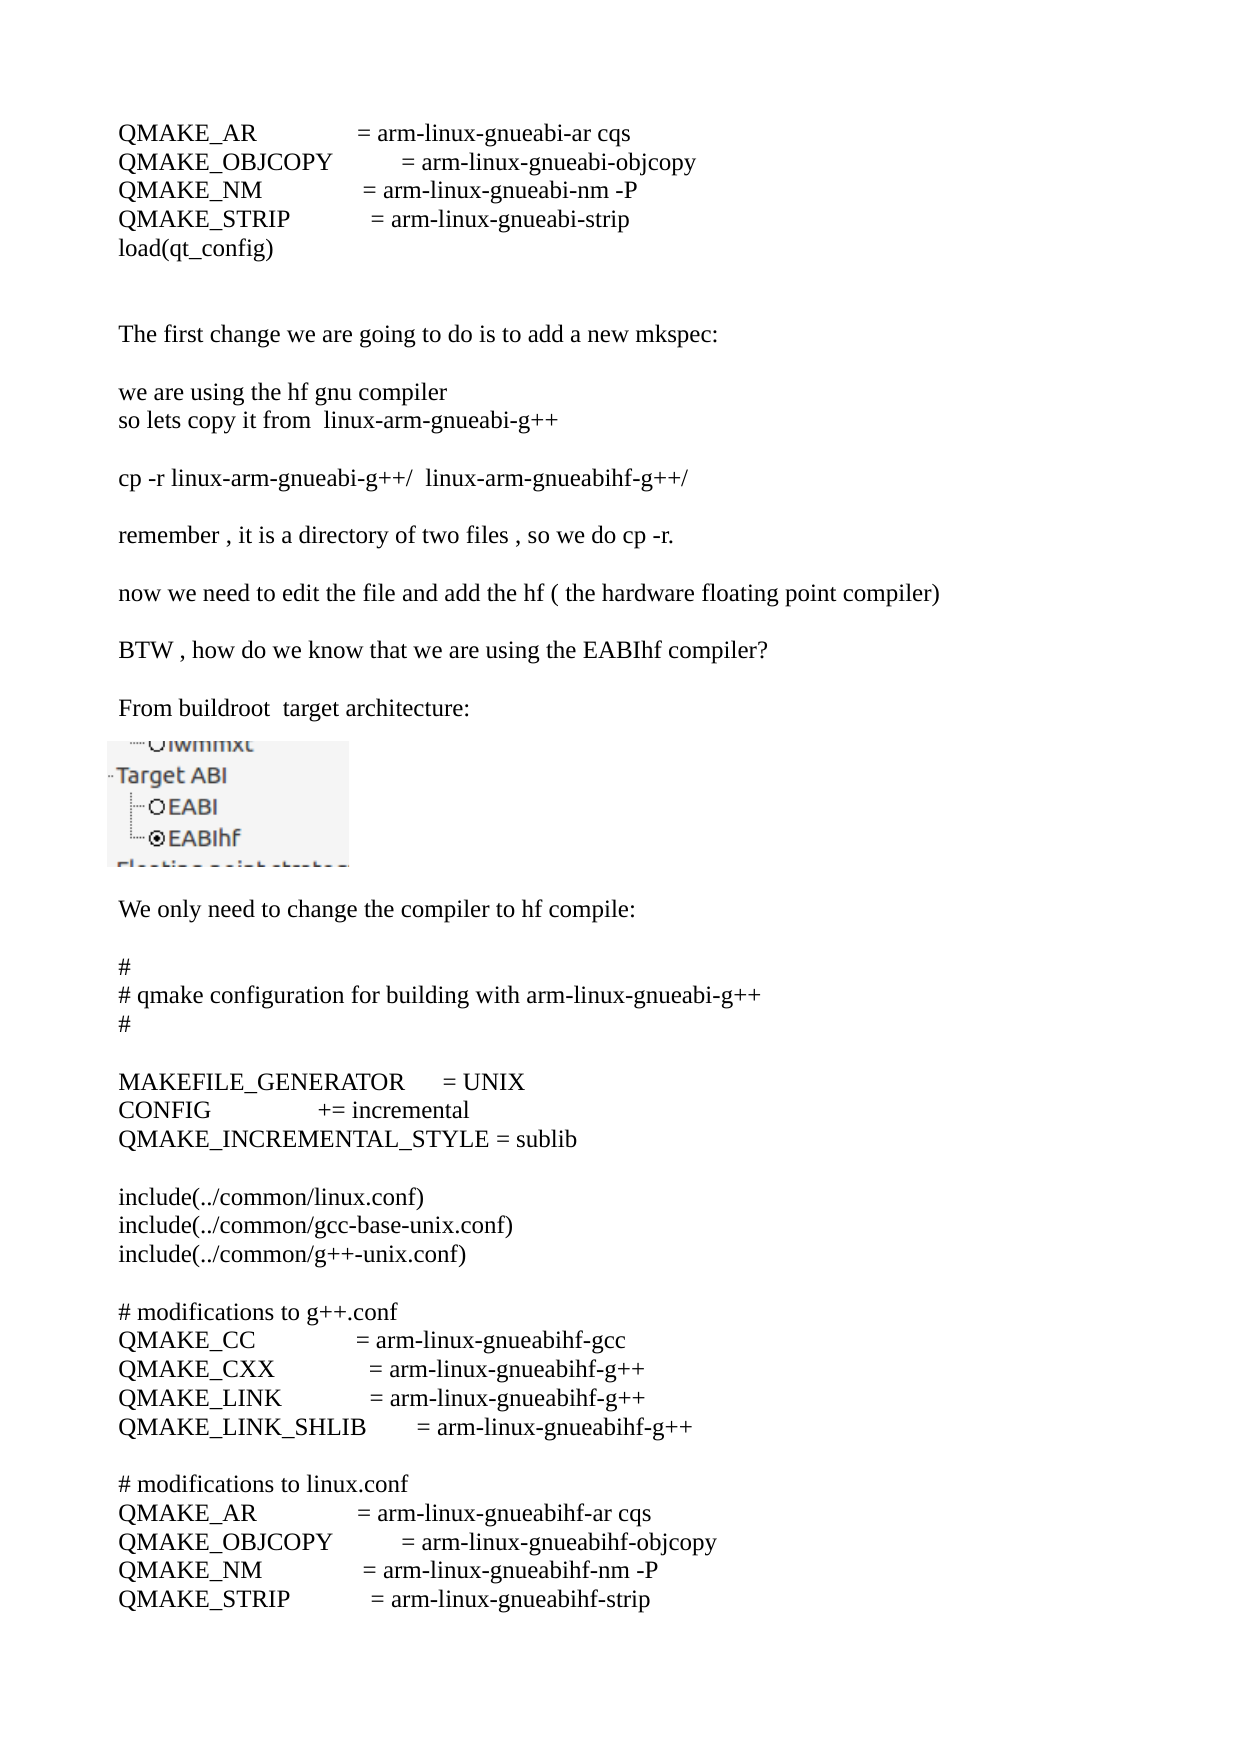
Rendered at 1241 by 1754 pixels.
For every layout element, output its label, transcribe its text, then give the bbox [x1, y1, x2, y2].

text # modifications to linux.conf [118, 1469, 1122, 1498]
text include(../common/gcc-base-unix.conf) [118, 1211, 1122, 1239]
text QMAKE_LINK = arm-linux-gnueabihf-g++ [118, 1383, 1122, 1412]
text now we need to edit the file and add the hf ( the hardware floating point compiler) [118, 578, 1122, 607]
picture [107, 741, 350, 867]
text MAKEFILE_GENERATOR = UNIX [118, 1067, 1122, 1096]
text QMAKE_NM = arm-linux-gnueabihf-nm -P [118, 1556, 1122, 1584]
text load(qt_config) [118, 233, 1122, 262]
text The first change we are going to do is to add a new mkspec: [118, 319, 1122, 348]
text # [118, 952, 1122, 981]
text # qmake configuration for building with arm-linux-gnueabi-g++ [118, 981, 1122, 1009]
text QMAKE_CXX = arm-linux-gnueabihf-g++ [118, 1354, 1122, 1383]
text QMAKE_LINK_SHLIB = arm-linux-gnueabihf-g++ [118, 1412, 1122, 1441]
text CONFIG += incremental [118, 1096, 1122, 1124]
text QMAKE_NM = arm-linux-gnueabi-nm -P [118, 176, 1122, 204]
text QMAKE_STRIP = arm-linux-gnueabihf-strip [118, 1584, 1122, 1613]
text we are using the hf gnu compiler [118, 377, 1122, 406]
text QMAKE_STRIP = arm-linux-gnueabi-strip [118, 204, 1122, 233]
text QMAKE_OBJCOPY = arm-linux-gnueabihf-objcopy [118, 1527, 1122, 1556]
text QMAKE_CC = arm-linux-gnueabihf-gcc [118, 1326, 1122, 1354]
text so lets copy it from linux-arm-gnueabi-g++ [118, 406, 1122, 434]
text include(../common/linux.conf) [118, 1182, 1122, 1211]
text We only need to change the compiler to hf compile: [118, 894, 1122, 923]
text QMAKE_OBJCOPY = arm-linux-gnueabi-objcopy [118, 147, 1122, 176]
text From buildroot target architecture: [118, 693, 1122, 722]
text QMAKE_INCREMENTAL_STYLE = sublib [118, 1124, 1122, 1153]
text BTW , how do we know that we are using the EABIhf compiler? [118, 636, 1122, 664]
text remember , it is a directory of two files , so we do cp -r. [118, 521, 1122, 549]
text include(../common/g++-unix.conf) [118, 1239, 1122, 1268]
text # [118, 1009, 1122, 1038]
text QMAKE_AR = arm-linux-gnueabihf-ar cqs [118, 1498, 1122, 1527]
text cp -r linux-arm-gnueabi-g++/ linux-arm-gnueabihf-g++/ [118, 463, 1122, 492]
text # modifications to g++.conf [118, 1297, 1122, 1326]
text QMAKE_AR = arm-linux-gnueabi-ar cqs [118, 118, 1122, 147]
